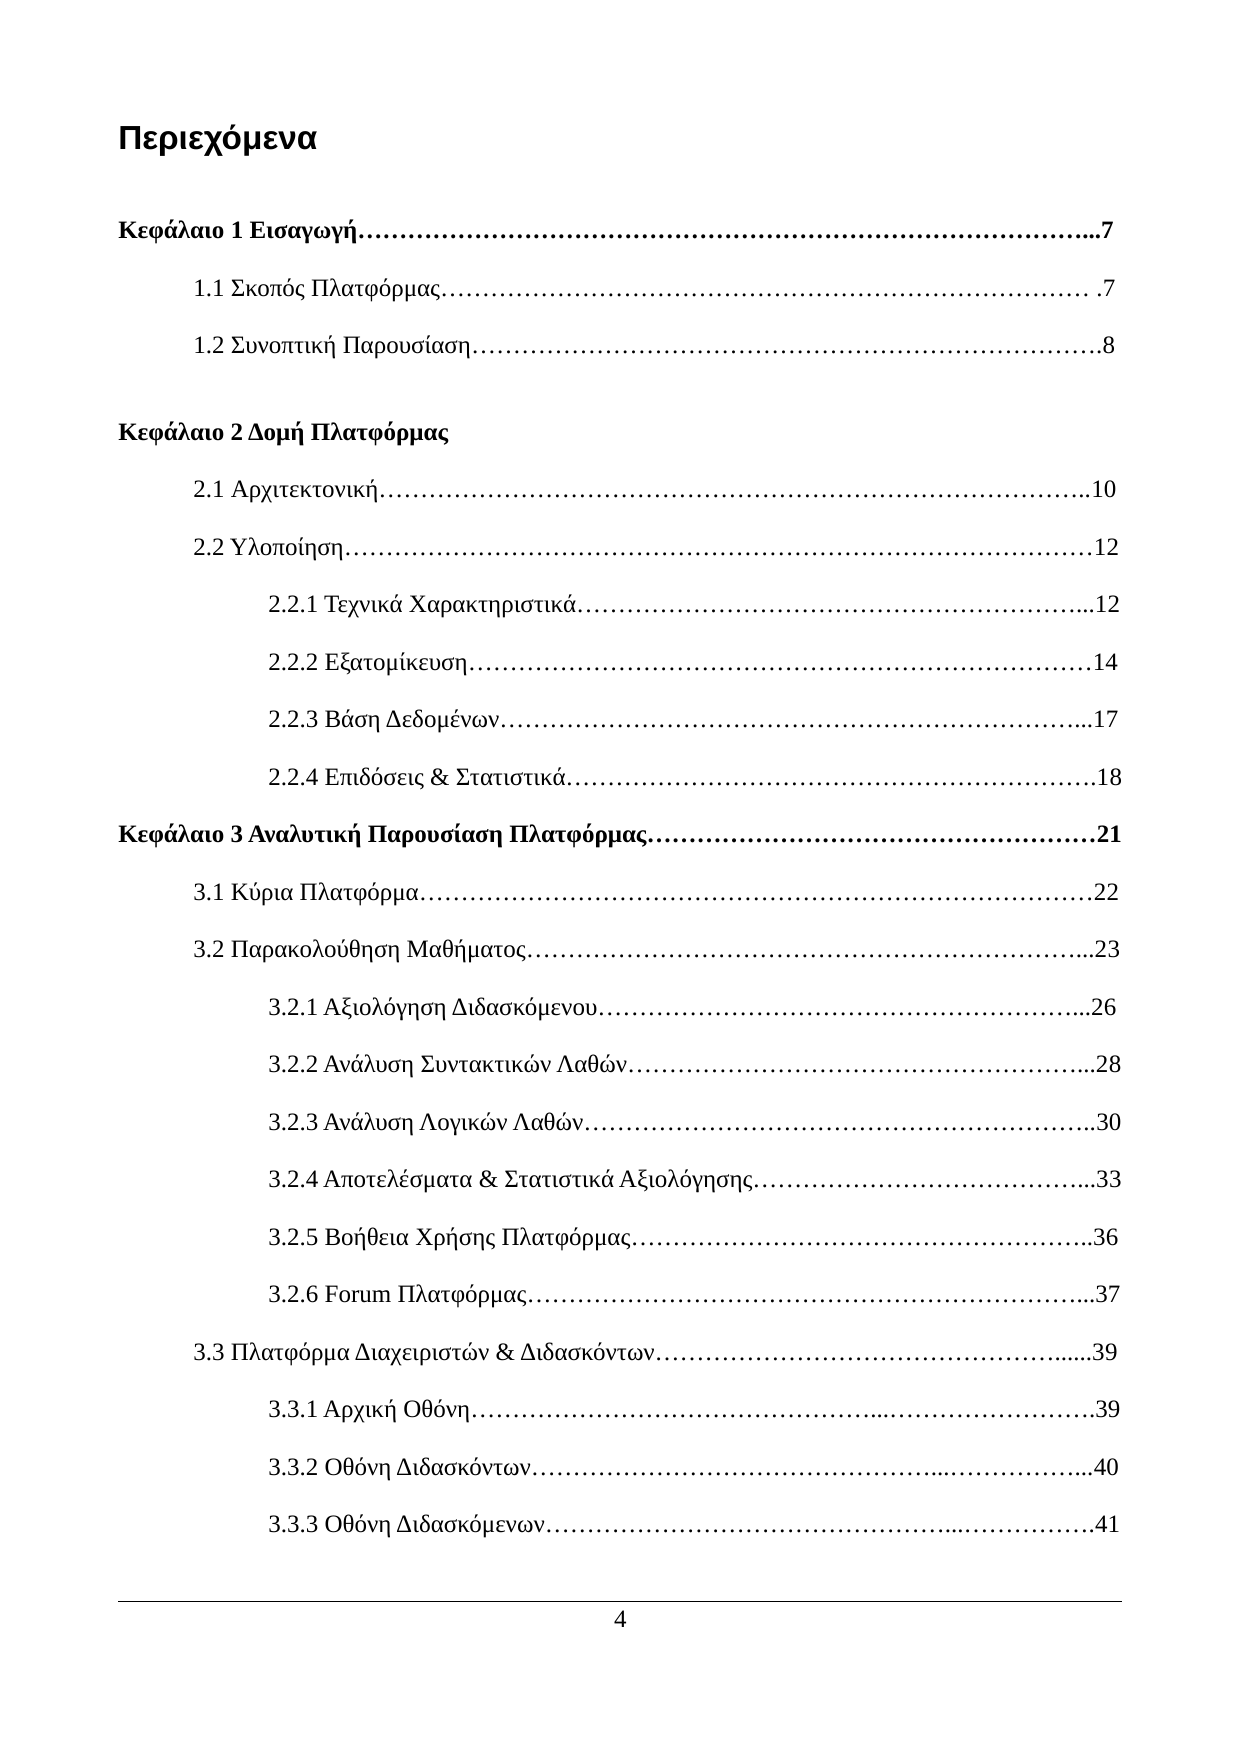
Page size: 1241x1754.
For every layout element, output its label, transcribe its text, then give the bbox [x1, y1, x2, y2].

text 3.2.6 Forum Πλατφόρμας…………………………………………………………...37 [118, 1279, 1122, 1308]
text 2.2.4 Επιδόσεις & Στατιστικά……………………………………………………….18 [118, 762, 1122, 790]
text 3.2.1 Αξιολόγηση Διδασκόμενου…………………………………………………...26 [118, 992, 1122, 1020]
text Κεφάλαιο 1 Εισαγωγή……………………………………………………………………………...7 [118, 215, 1122, 244]
text 2.2.1 Τεχνικά Χαρακτηριστικά……………………………………………………...12 [118, 589, 1122, 618]
text 3.3.2 Οθόνη Διδασκόντων…………………………………………...……………...40 [118, 1452, 1122, 1480]
text 3.3.1 Αρχική Οθόνη…………………………………………...…………………….39 [118, 1394, 1122, 1423]
text 3.2 Παρακολούθηση Μαθήματος…………………………………………………………...23 [118, 934, 1122, 963]
text 3.3.3 Οθόνη Διδασκόμενων…………………………………………...…………….41 [118, 1509, 1122, 1538]
text 2.2.2 Εξατομίκευση…………………………………………………………………14 [118, 647, 1122, 675]
text 3.1 Κύρια Πλατφόρμα………………………………………………………………………22 [118, 877, 1122, 905]
text 1.2 Συνοπτική Παρουσίαση………………………………………………………………….8 [118, 330, 1122, 359]
text 3.3 Πλατφόρμα Διαχειριστών & Διδασκόντων…………………………………………......39 [118, 1337, 1122, 1365]
subtitle Περιεχόμενα [118, 118, 1122, 157]
text 2.1 Αρχιτεκτονική…………………………………………………………………………..10 [118, 474, 1122, 503]
text 2.2 Υλοποίηση………………………………………………………………………………12 [118, 532, 1122, 560]
text 1.1 Σκοπός Πλατφόρμας…………………………………………………………………… .7 [118, 273, 1122, 302]
text 3.2.5 Βοήθεια Χρήσης Πλατφόρμας………………………………………………..36 [118, 1222, 1122, 1250]
text 3.2.4 Αποτελέσματα & Στατιστικά Αξιολόγησης…………………………………...33 [118, 1164, 1122, 1193]
text Κεφάλαιο 2 Δομή Πλατφόρμας [118, 417, 1122, 445]
text Κεφάλαιο 3 Αναλυτική Παρουσίαση Πλατφόρμας………………………………………………21 [118, 819, 1122, 848]
text 3.2.2 Ανάλυση Συντακτικών Λαθών………………………………………………...28 [118, 1049, 1122, 1078]
text 2.2.3 Βάση Δεδομένων……………………………………………………………...17 [118, 704, 1122, 733]
text 3.2.3 Ανάλυση Λογικών Λαθών……………………………………………………..30 [118, 1107, 1122, 1135]
